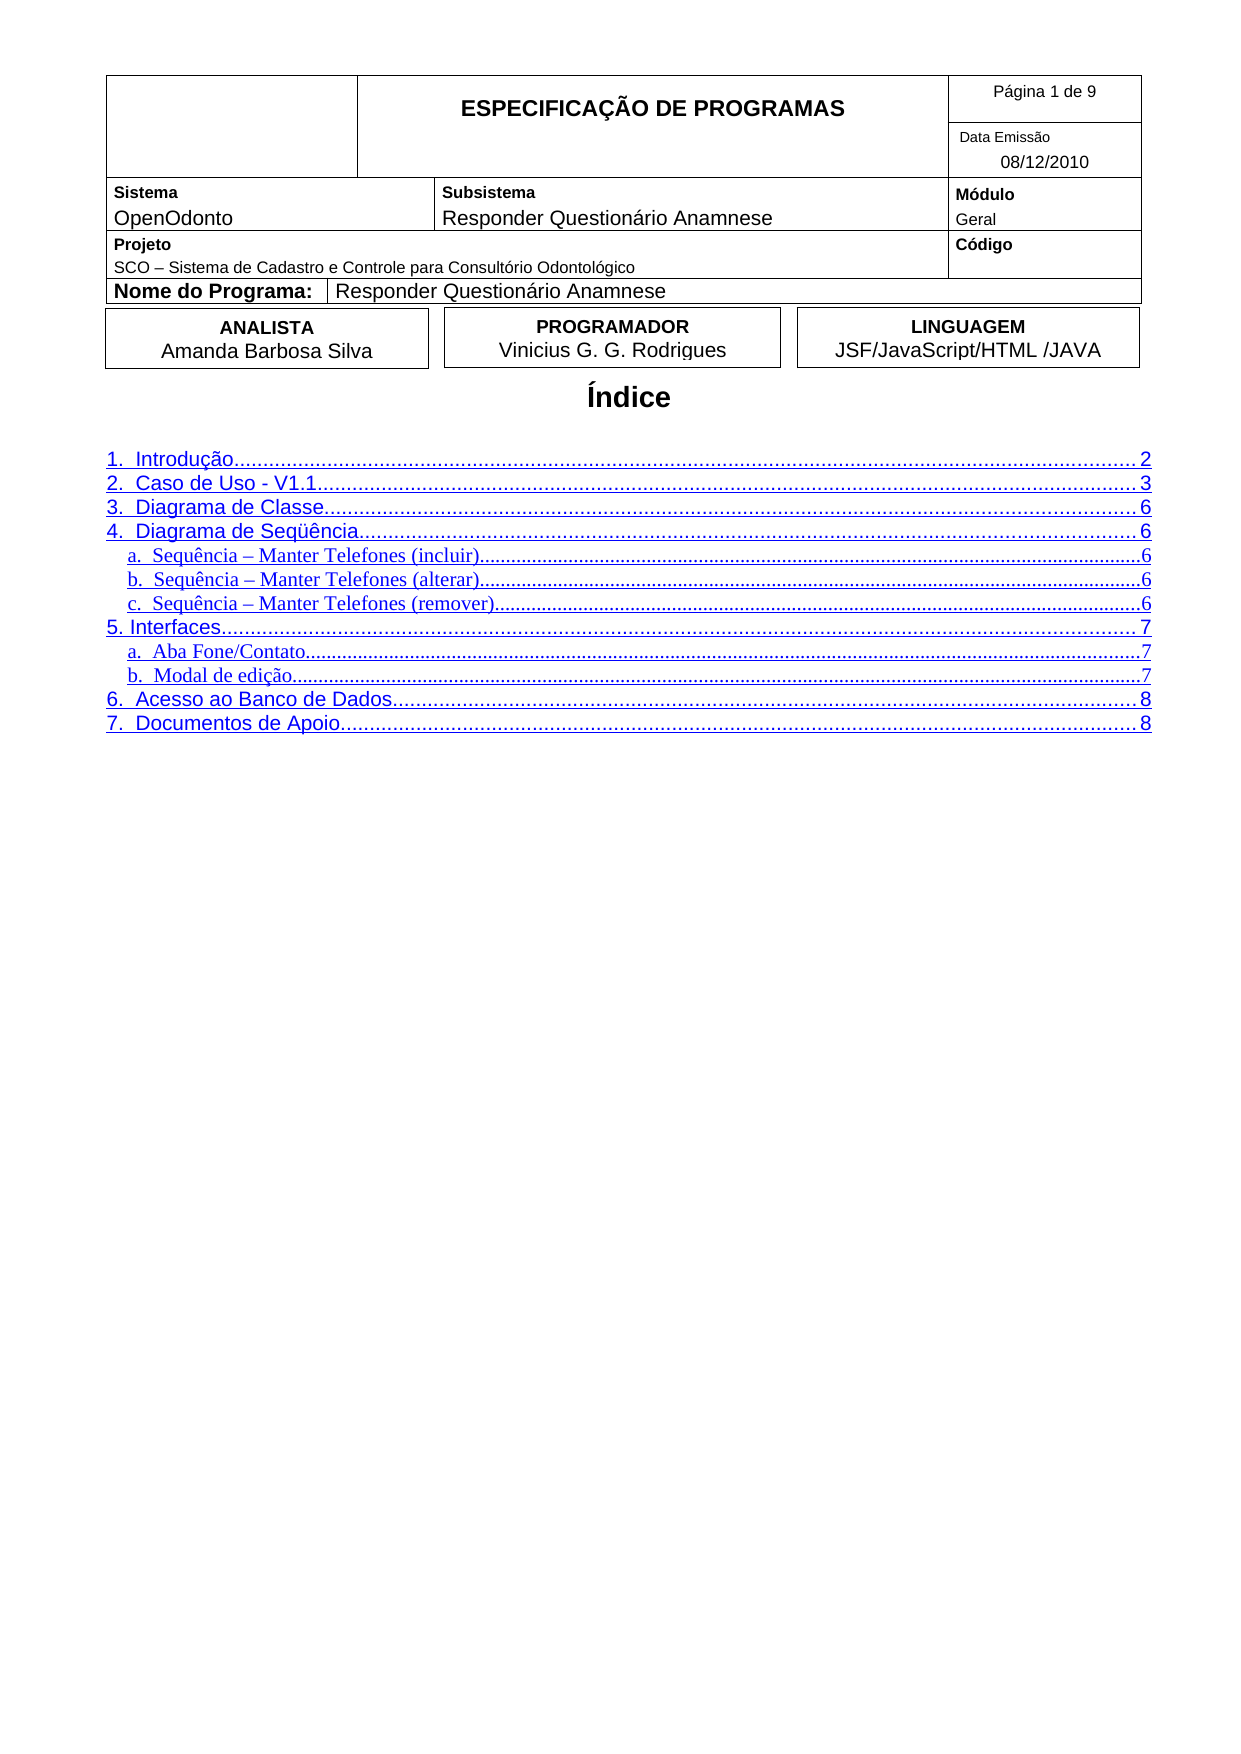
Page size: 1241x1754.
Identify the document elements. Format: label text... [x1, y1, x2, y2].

text b. Sequência – Manter Telefones (alterar) 6 [127, 567, 1151, 588]
text 7. Documentos de Apoio 8 [106, 711, 1151, 732]
text 3. Diagrama de Classe 6 [106, 495, 1151, 516]
subtitle Índice [106, 380, 1151, 414]
text 4. Diagrama de Seqüência 6 [106, 519, 1151, 540]
text a. Sequência – Manter Telefones (incluir) 6 [127, 543, 1151, 564]
text c. Sequência – Manter Telefones (remover) 6 [127, 591, 1151, 612]
text 5. Interfaces 7 [106, 615, 1151, 636]
text 2. Caso de Uso - V1.1 3 [106, 471, 1151, 492]
text 6. Acesso ao Banco de Dados 8 [106, 687, 1151, 708]
text a. Aba Fone/Contato 7 [127, 639, 1151, 660]
text b. Modal de edição 7 [127, 663, 1151, 684]
text 1. Introdução 2 [106, 447, 1151, 468]
